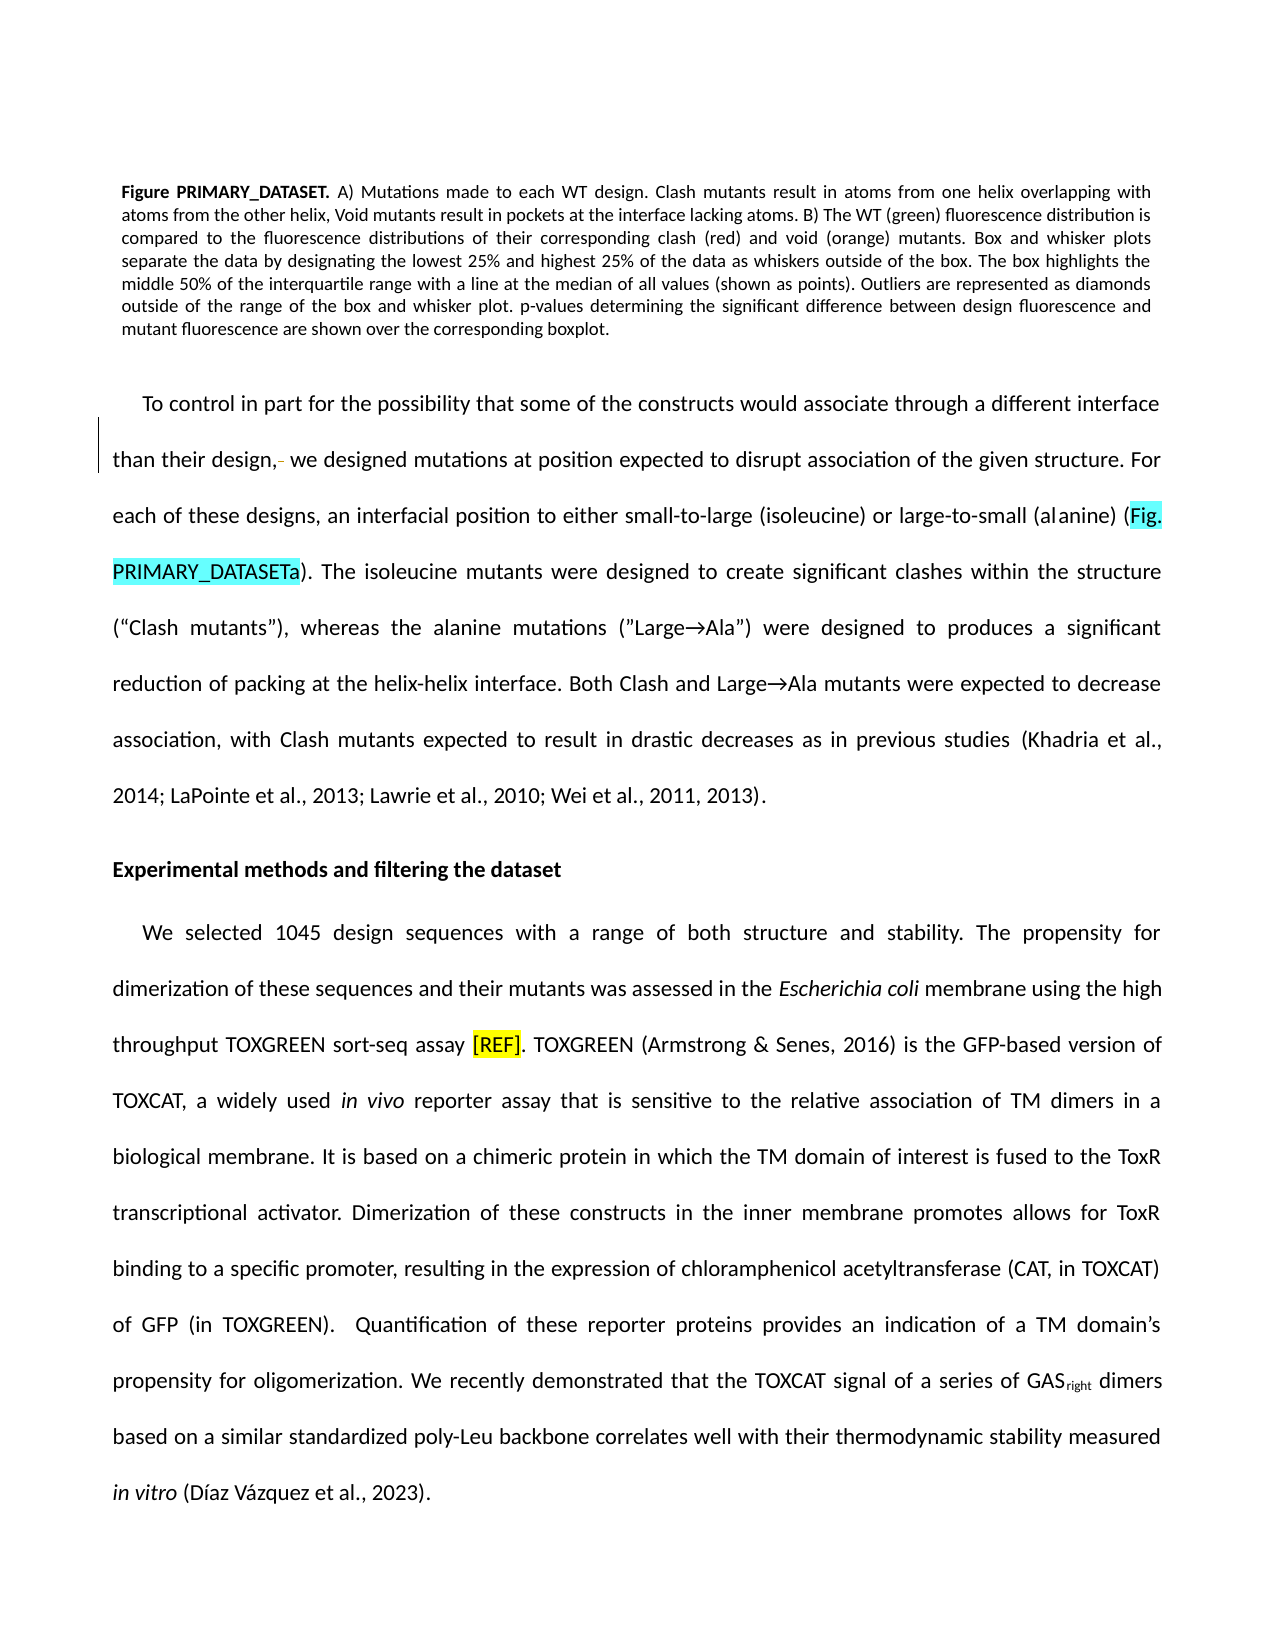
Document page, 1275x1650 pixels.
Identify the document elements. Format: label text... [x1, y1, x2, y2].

text To control in part for the possibility that some of the constructs would associate through a different interface than their design, we designed mutations at position expected to disrupt association of the given structure. For each of these designs, an interfacial position to either small-to-large (isoleucine) or large-to-small (alanine) (Fig. PRIMARY_DATASETa). The isoleucine mutants were designed to create significant clashes within the structure (“Clash mutants”), whereas the alanine mutations (”Large→Ala”) were designed to produces a significant reduction of packing at the helix-helix interface. Both Clash and Large→Ala mutants were expected to decrease association, with Clash mutants expected to result in drastic decreases as in previous studies (Khadria et al., 2014; LaPointe et al., 2013; Lawrie et al., 2010; Wei et al., 2011, 2013). [112, 349, 1162, 809]
subtitle Experimental methods and filtering the dataset [112, 856, 1162, 884]
text Figure PRIMARY_DATASET. A) Mutations made to each WT design. Clash mutants result in atoms from one helix overlapping with atoms from the other helix, Void mutants result in pockets at the interface lacking atoms. B) The WT (green) fluorescence distribution is compared to the fluorescence distributions of their corresponding clash (red) and void (orange) mutants. Box and whisker plots separate the data by designating the lowest 25% and highest 25% of the data as whiskers outside of the box. The box highlights the middle 50% of the interquartile range with a line at the median of all values (shown as points). Outliers are represented as diamonds outside of the range of the box and whisker plot. p-values determining the significant difference between design fluorescence and mutant fluorescence are shown over the corresponding boxplot. [121, 180, 1154, 341]
text We selected 1045 design sequences with a range of both structure and stability. The propensity for dimerization of these sequences and their mutants was assessed in the Escherichia coli membrane using the high throughput TOXGREEN sort-seq assay [REF]. TOXGREEN (Armstrong & Senes, 2016) is the GFP-based version of TOXCAT, a widely used in vivo reporter assay that is sensitive to the relative association of TM dimers in a biological membrane. It is based on a chimeric protein in which the TM domain of interest is fused to the ToxR transcriptional activator. Dimerization of these constructs in the inner membrane promotes allows for ToxR binding to a specific promoter, resulting in the expression of chloramphenicol acetyltransferase (CAT, in TOXCAT) of GFP (in TOXGREEN). Quantification of these reporter proteins provides an indication of a TM domain’s propensity for oligomerization. We recently demonstrated that the TOXCAT signal of a series of GASright dimers based on a similar standardized poly-Leu backbone correlates well with their thermodynamic stability measured in vitro (Díaz Vázquez et al., 2023). [112, 918, 1162, 1506]
